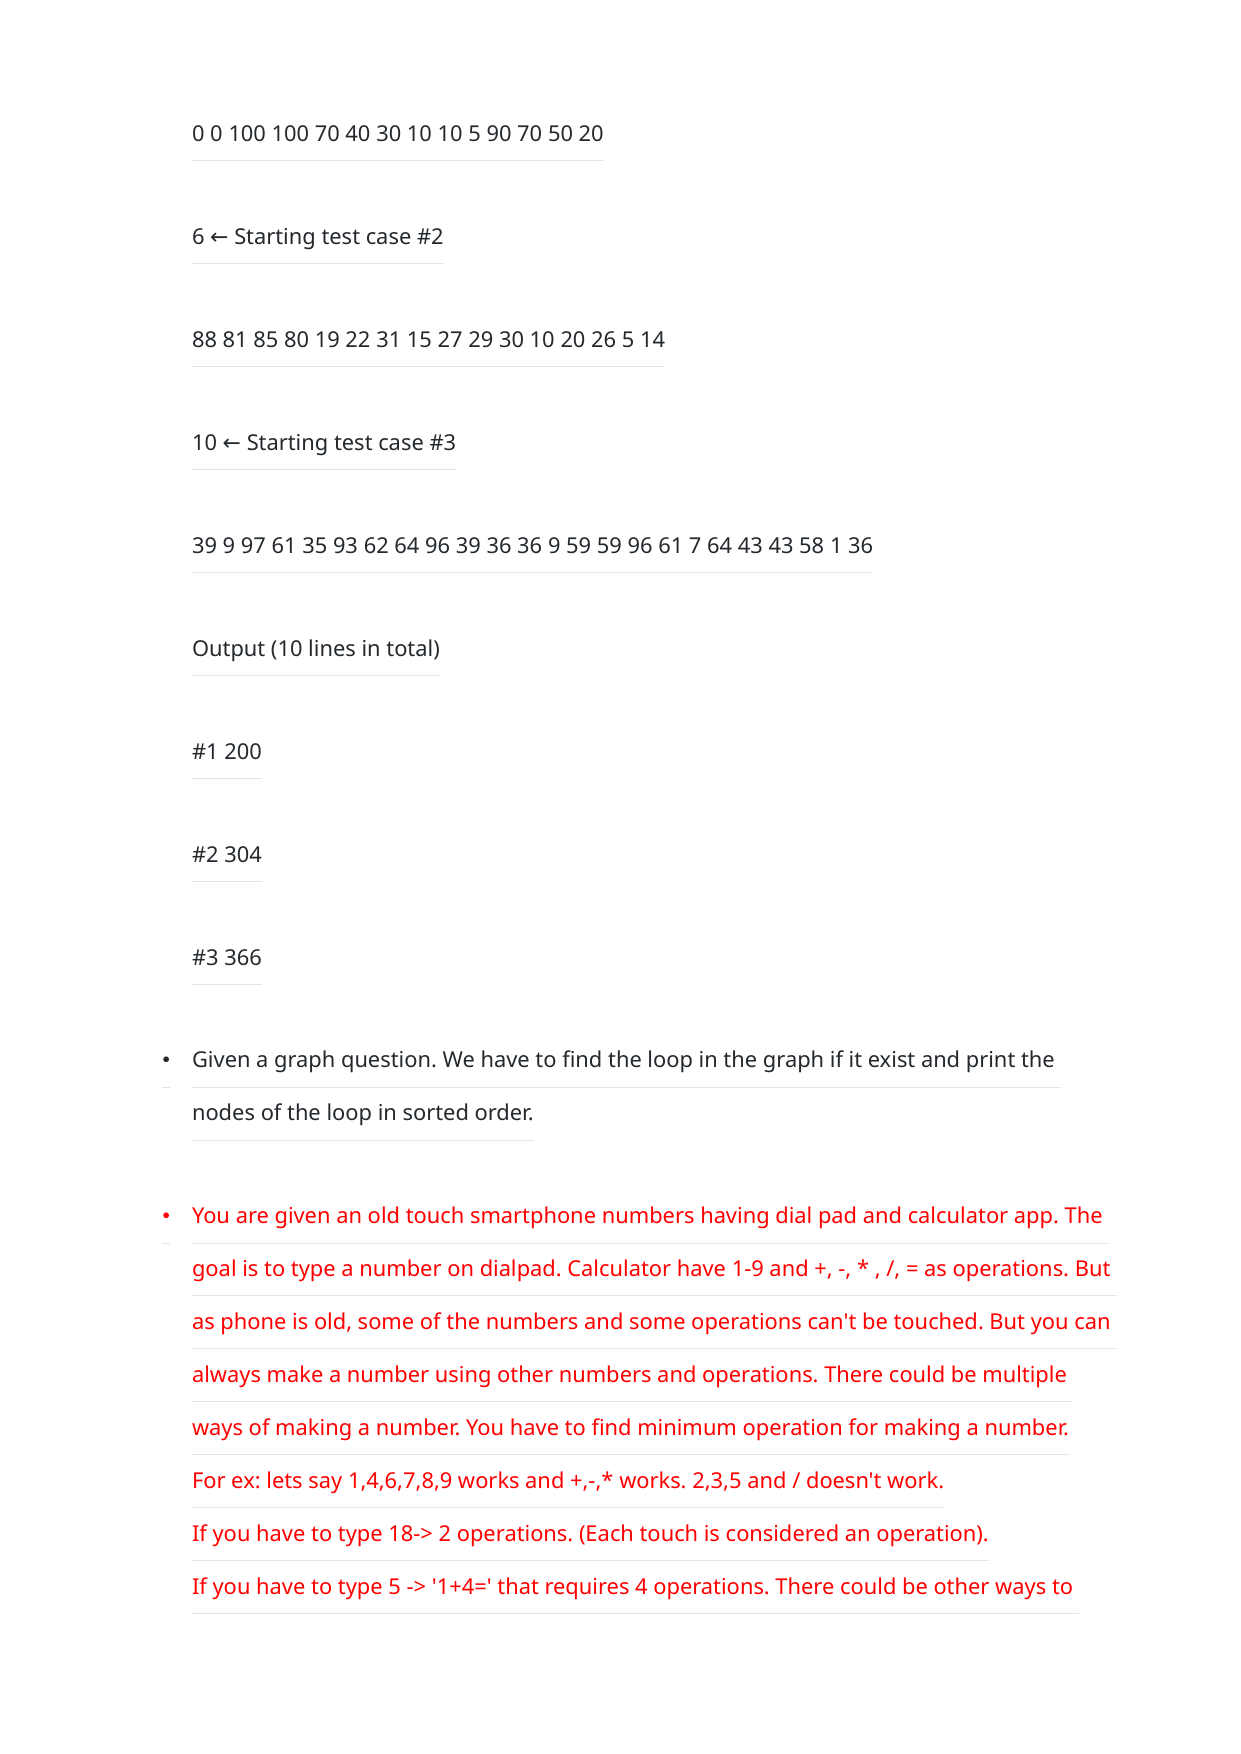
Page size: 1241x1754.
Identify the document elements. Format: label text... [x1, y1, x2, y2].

list 6 ← Starting test case #2 [162, 221, 1122, 263]
list You are given an old touch smartphone numbers having dial pad and calculator app. The goal is to type a number on dialpad. Calculator have 1-9 and +, -, * , /, = as operations. But as phone is old, some of the numbers and some operations can't be touched. But you can always make a number using other numbers and operations. There could be multiple ways of making a number. You have to find minimum operation for making a number. For ex: lets say 1,4,6,7,8,9 works and +,-,* works. 2,3,5 and / doesn't work. If you have to type 18-> 2 operations. (Each touch is considered an operation). If you have to type 5 -> '1+4=' that requires 4 operations. There could be other ways to [162, 1200, 1122, 1613]
list #2 304 [162, 838, 1122, 881]
list 10 ← Starting test case #3 [162, 427, 1122, 469]
list 0 0 100 100 70 40 30 10 10 5 90 70 50 20 [162, 118, 1122, 161]
list #3 366 [162, 941, 1122, 984]
list 39 9 97 61 35 93 62 64 96 39 36 36 9 59 59 96 61 7 64 43 43 58 1 36 [162, 530, 1122, 572]
list Output (10 lines in total) [162, 633, 1122, 675]
list 88 81 85 80 19 22 31 15 27 29 30 10 20 26 5 14 [162, 324, 1122, 366]
list Given a graph question. We have to find the loop in the graph if it exist and print the nodes of the loop in sorted order. [162, 1044, 1122, 1140]
list #1 200 [162, 736, 1122, 778]
